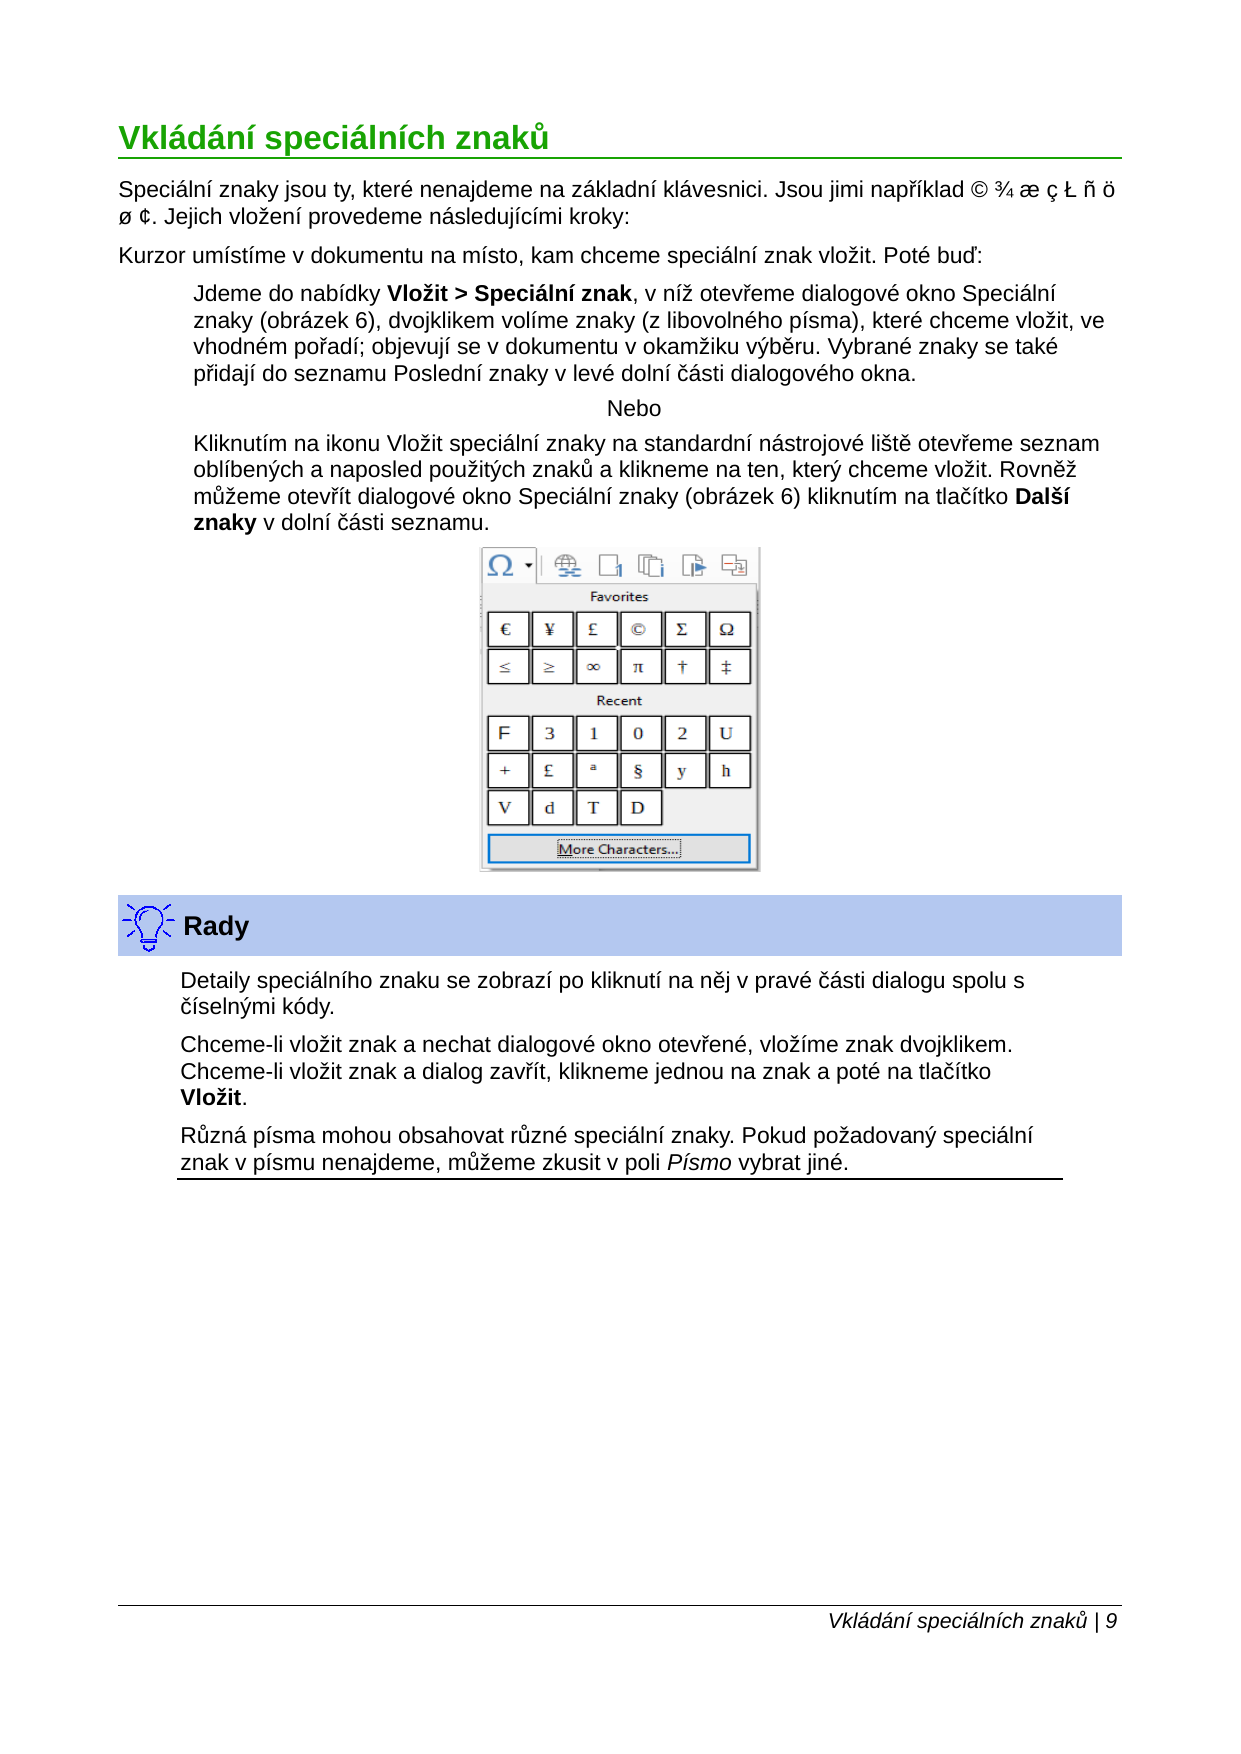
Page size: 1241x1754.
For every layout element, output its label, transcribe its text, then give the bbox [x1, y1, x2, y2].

text Různá písma mohou obsahovat různé speciální znaky. Pokud požadovaný speciální znak v písmu nenajdeme, můžeme zkusit v poli Písmo vybrat jiné. [177, 1119, 1063, 1178]
picture [119, 896, 179, 956]
picture [479, 547, 761, 872]
subtitle Vkládání speciálních znaků [118, 118, 1122, 157]
text Detaily speciálního znaku se zobrazí po kliknutí na něj v pravé části dialogu spolu s číselnými kódy. [177, 964, 1063, 1020]
subtitle Rady [118, 895, 1122, 956]
list Jdeme do nabídky Vložit > Speciální znak, v níž otevřeme dialogové okno Speciální znaky (obrázek 6), dvojklikem volíme znaky (z libovolného písma), které chceme vložit, ve vhodném pořadí; objevují se v dokumentu v okamžiku výběru. Vybrané znaky se také přidají do seznamu Poslední znaky v levé dolní části dialogového okna. [156, 280, 1122, 386]
text Chceme-li vložit znak a nechat dialogové okno otevřené, vložíme znak dvojklikem. Chceme-li vložit znak a dialog zavřít, klikneme jednou na znak a poté na tlačítko Vložit. [177, 1028, 1063, 1111]
list Nebo [156, 395, 1122, 421]
text Kurzor umístíme v dokumentu na místo, kam chceme speciální znak vložit. Poté buď: [118, 242, 1122, 268]
list Kliknutím na ikonu Vložit speciální znaky na standardní nástrojové liště otevřeme seznam oblíbených a naposled použitých znaků a klikneme na ten, který chceme vložit. Rovněž můžeme otevřít dialogové okno Speciální znaky (obrázek 6) kliknutím na tlačítko Další znaky v dolní části seznamu. [156, 430, 1122, 535]
list Speciální znaky jsou ty, které nenajdeme na základní klávesnici. Jsou jimi například © ¾ æ ç Ł ñ ö ø ¢. Jejich vložení provedeme následujícími kroky: [118, 176, 1122, 229]
